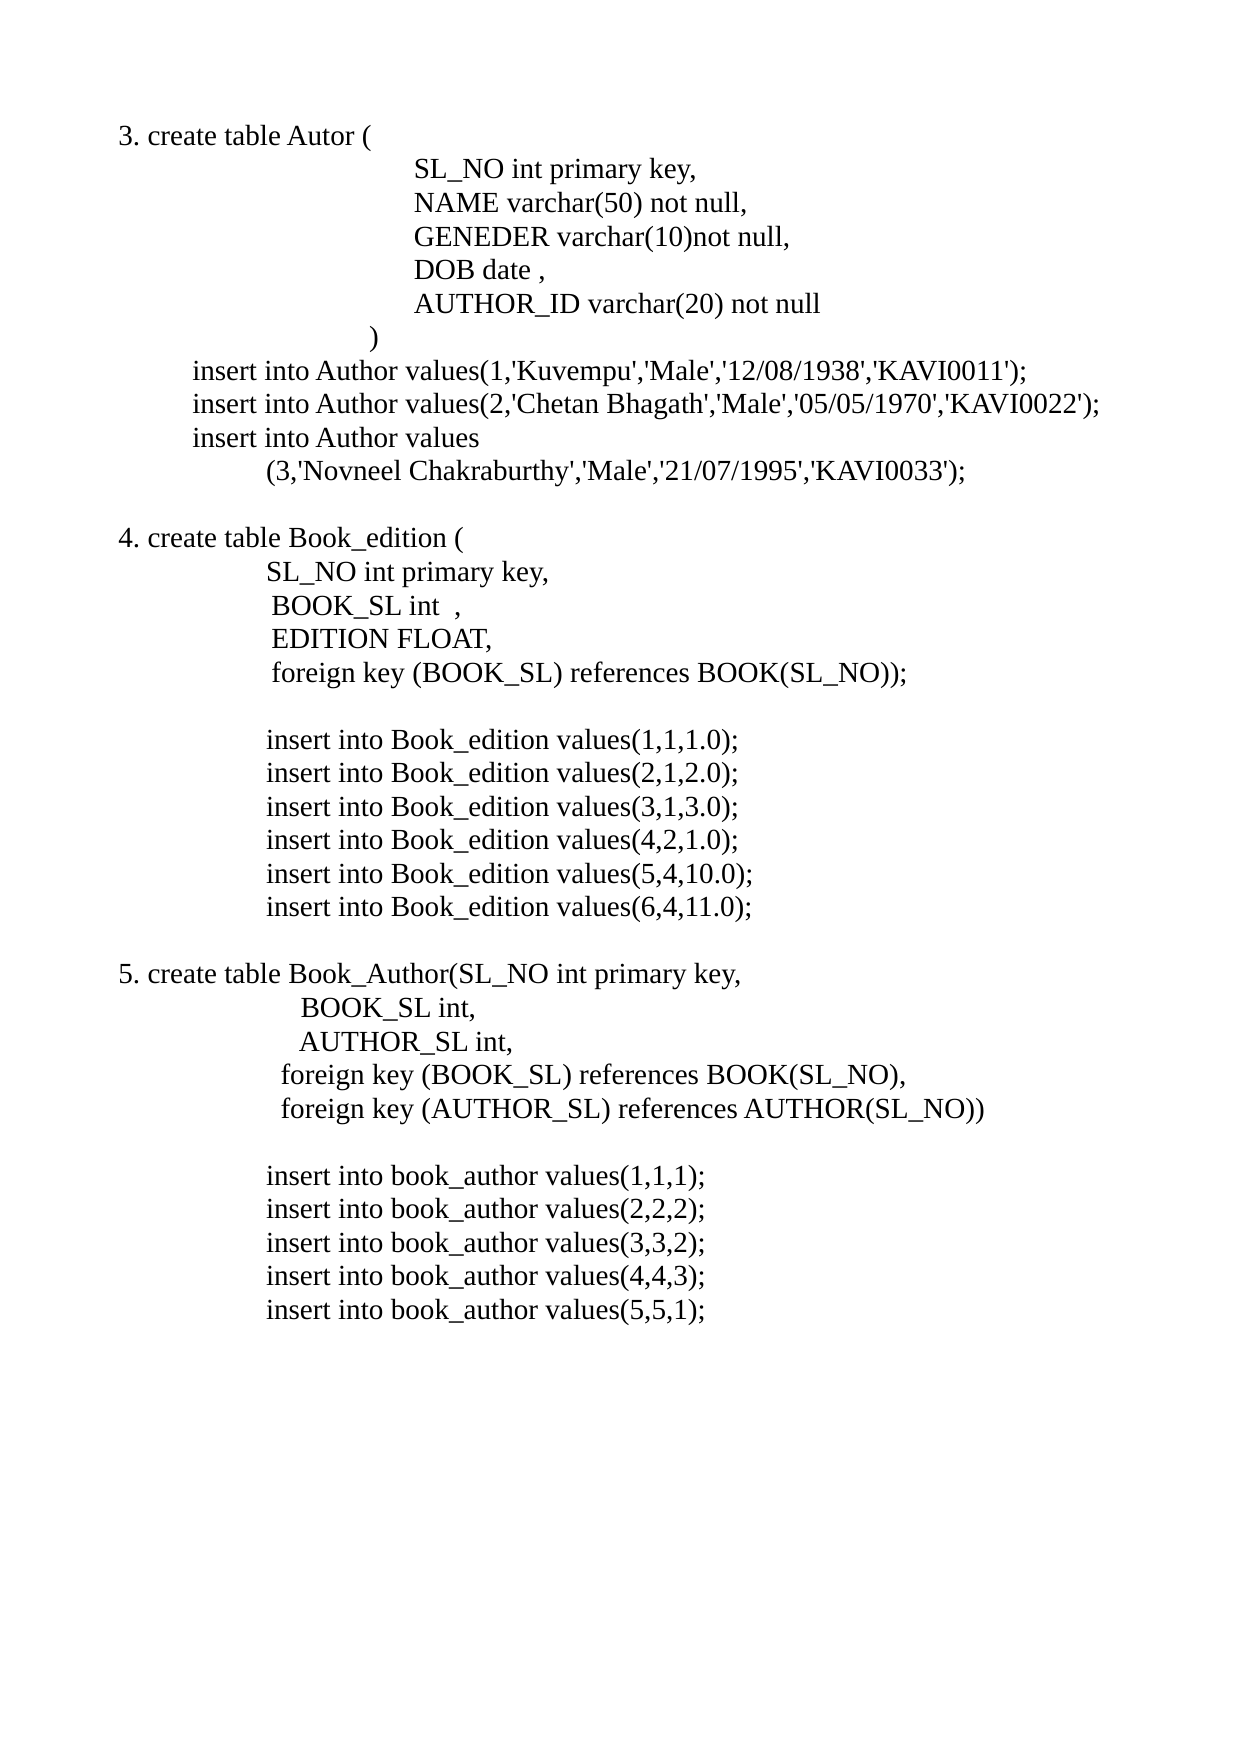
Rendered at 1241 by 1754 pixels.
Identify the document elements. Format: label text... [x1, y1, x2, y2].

text NAME varchar(50) not null, [118, 185, 1122, 219]
text BOOK_SL int , [118, 588, 1122, 621]
text foreign key (BOOK_SL) references BOOK(SL_NO)); [118, 655, 1122, 688]
text insert into Book_edition values(5,4,10.0); [118, 856, 1122, 889]
text insert into Book_edition values(4,2,1.0); [118, 822, 1122, 856]
text insert into Author values [118, 420, 1122, 453]
text insert into Book_edition values(2,1,2.0); [118, 755, 1122, 789]
text insert into book_author values(3,3,2); [118, 1225, 1122, 1258]
text 3. create table Autor ( [118, 118, 1122, 152]
text foreign key (AUTHOR_SL) references AUTHOR(SL_NO)) [118, 1091, 1122, 1124]
text insert into book_author values(5,5,1); [118, 1292, 1122, 1326]
text AUTHOR_SL int, [118, 1024, 1122, 1057]
text insert into Author values(1,'Kuvempu','Male','12/08/1938','KAVI0011'); [118, 353, 1122, 386]
text 5. create table Book_Author(SL_NO int primary key, [118, 957, 1122, 990]
text insert into Book_edition values(6,4,11.0); [118, 889, 1122, 923]
text insert into book_author values(4,4,3); [118, 1258, 1122, 1292]
text insert into Book_edition values(3,1,3.0); [118, 789, 1122, 822]
text DOB date , [118, 252, 1122, 286]
text insert into book_author values(1,1,1); [118, 1158, 1122, 1191]
text BOOK_SL int, [118, 990, 1122, 1024]
text AUTHOR_ID varchar(20) not null [118, 286, 1122, 319]
text EDITION FLOAT, [118, 621, 1122, 655]
text insert into Book_edition values(1,1,1.0); [118, 722, 1122, 755]
text insert into book_author values(2,2,2); [118, 1191, 1122, 1225]
text 4. create table Book_edition ( [118, 521, 1122, 554]
text GENEDER varchar(10)not null, [118, 219, 1122, 252]
text insert into Author values(2,'Chetan Bhagath','Male','05/05/1970','KAVI0022'); [118, 386, 1122, 420]
text SL_NO int primary key, [118, 554, 1122, 588]
text ) [118, 319, 1122, 353]
text (3,'Novneel Chakraburthy','Male','21/07/1995','KAVI0033'); [118, 453, 1122, 487]
text SL_NO int primary key, [118, 152, 1122, 185]
text foreign key (BOOK_SL) references BOOK(SL_NO), [118, 1057, 1122, 1091]
